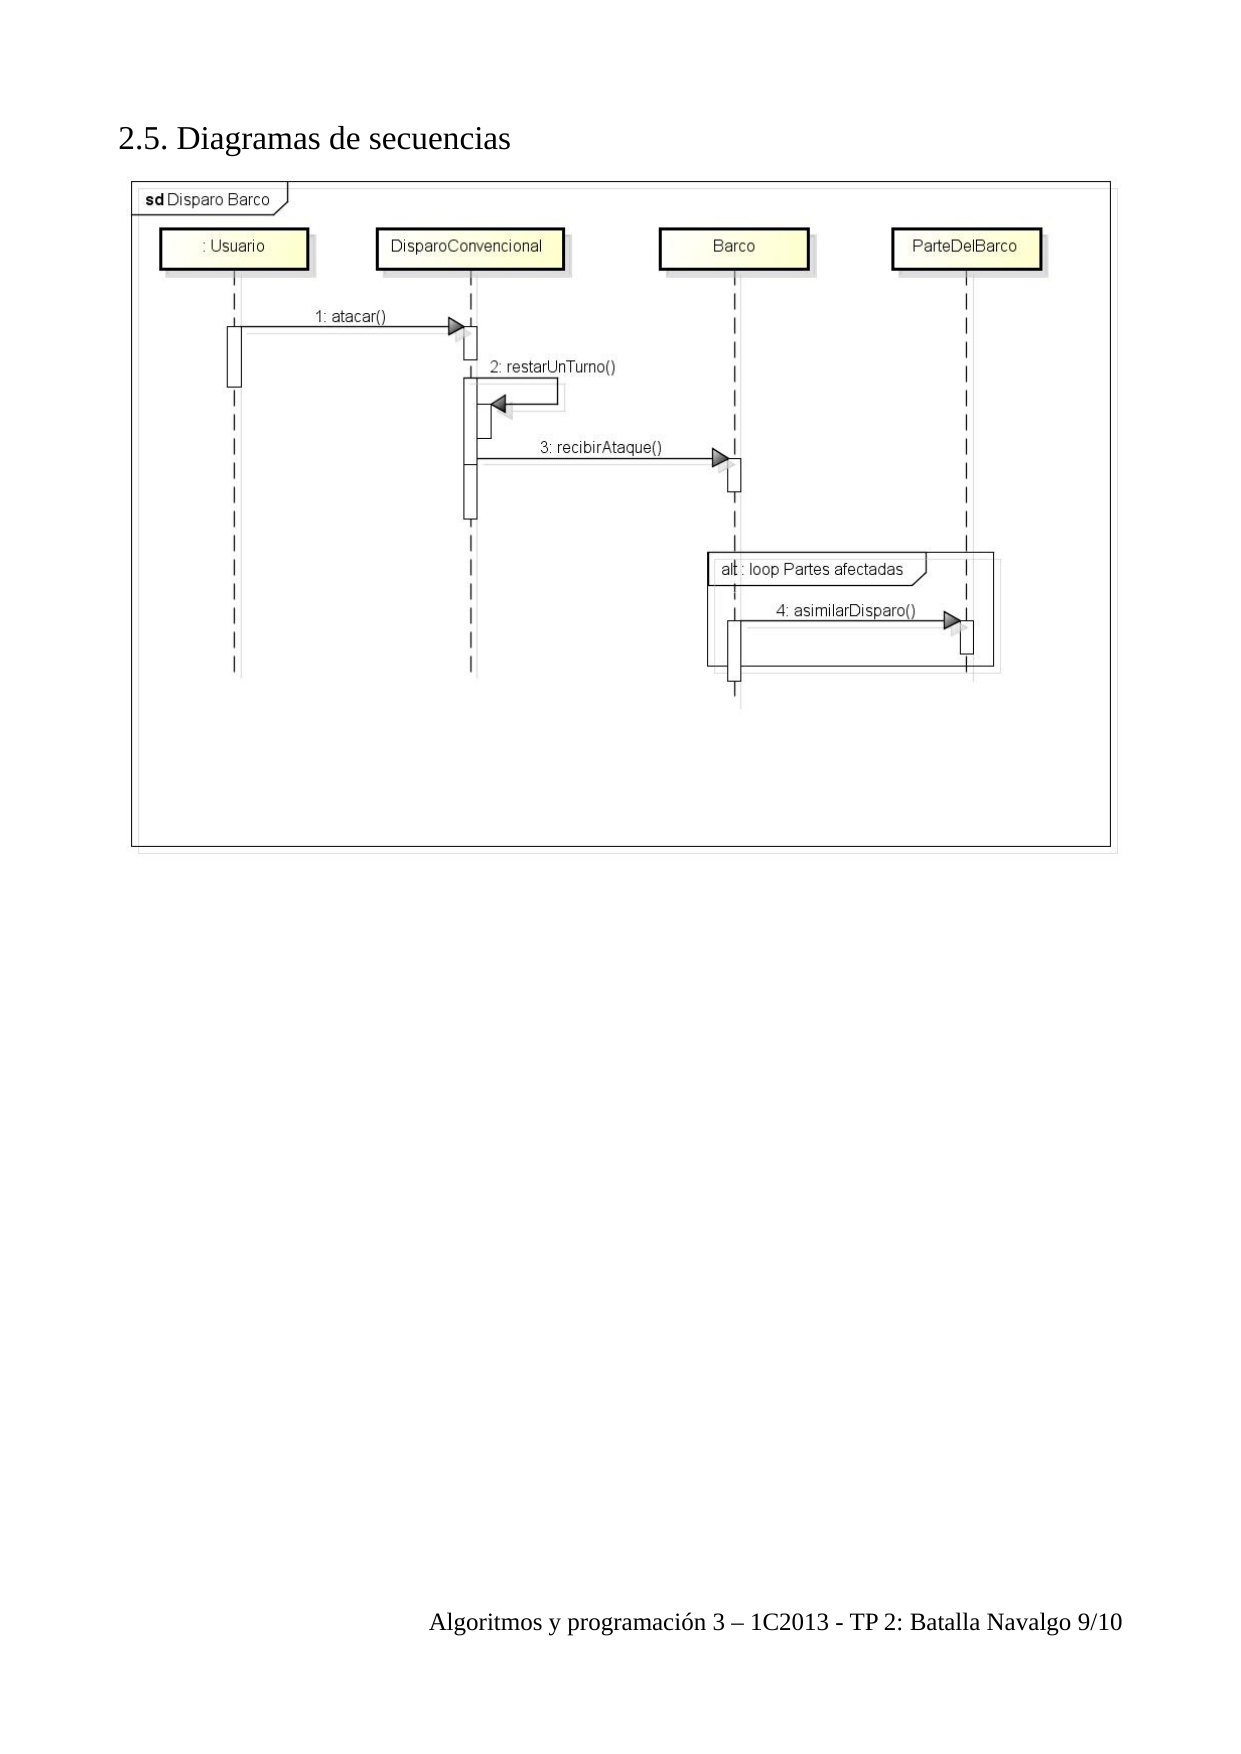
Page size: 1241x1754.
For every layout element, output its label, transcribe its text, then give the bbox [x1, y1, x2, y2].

text 2.5. Diagramas de secuencias [118, 118, 1122, 156]
picture [118, 168, 1123, 859]
